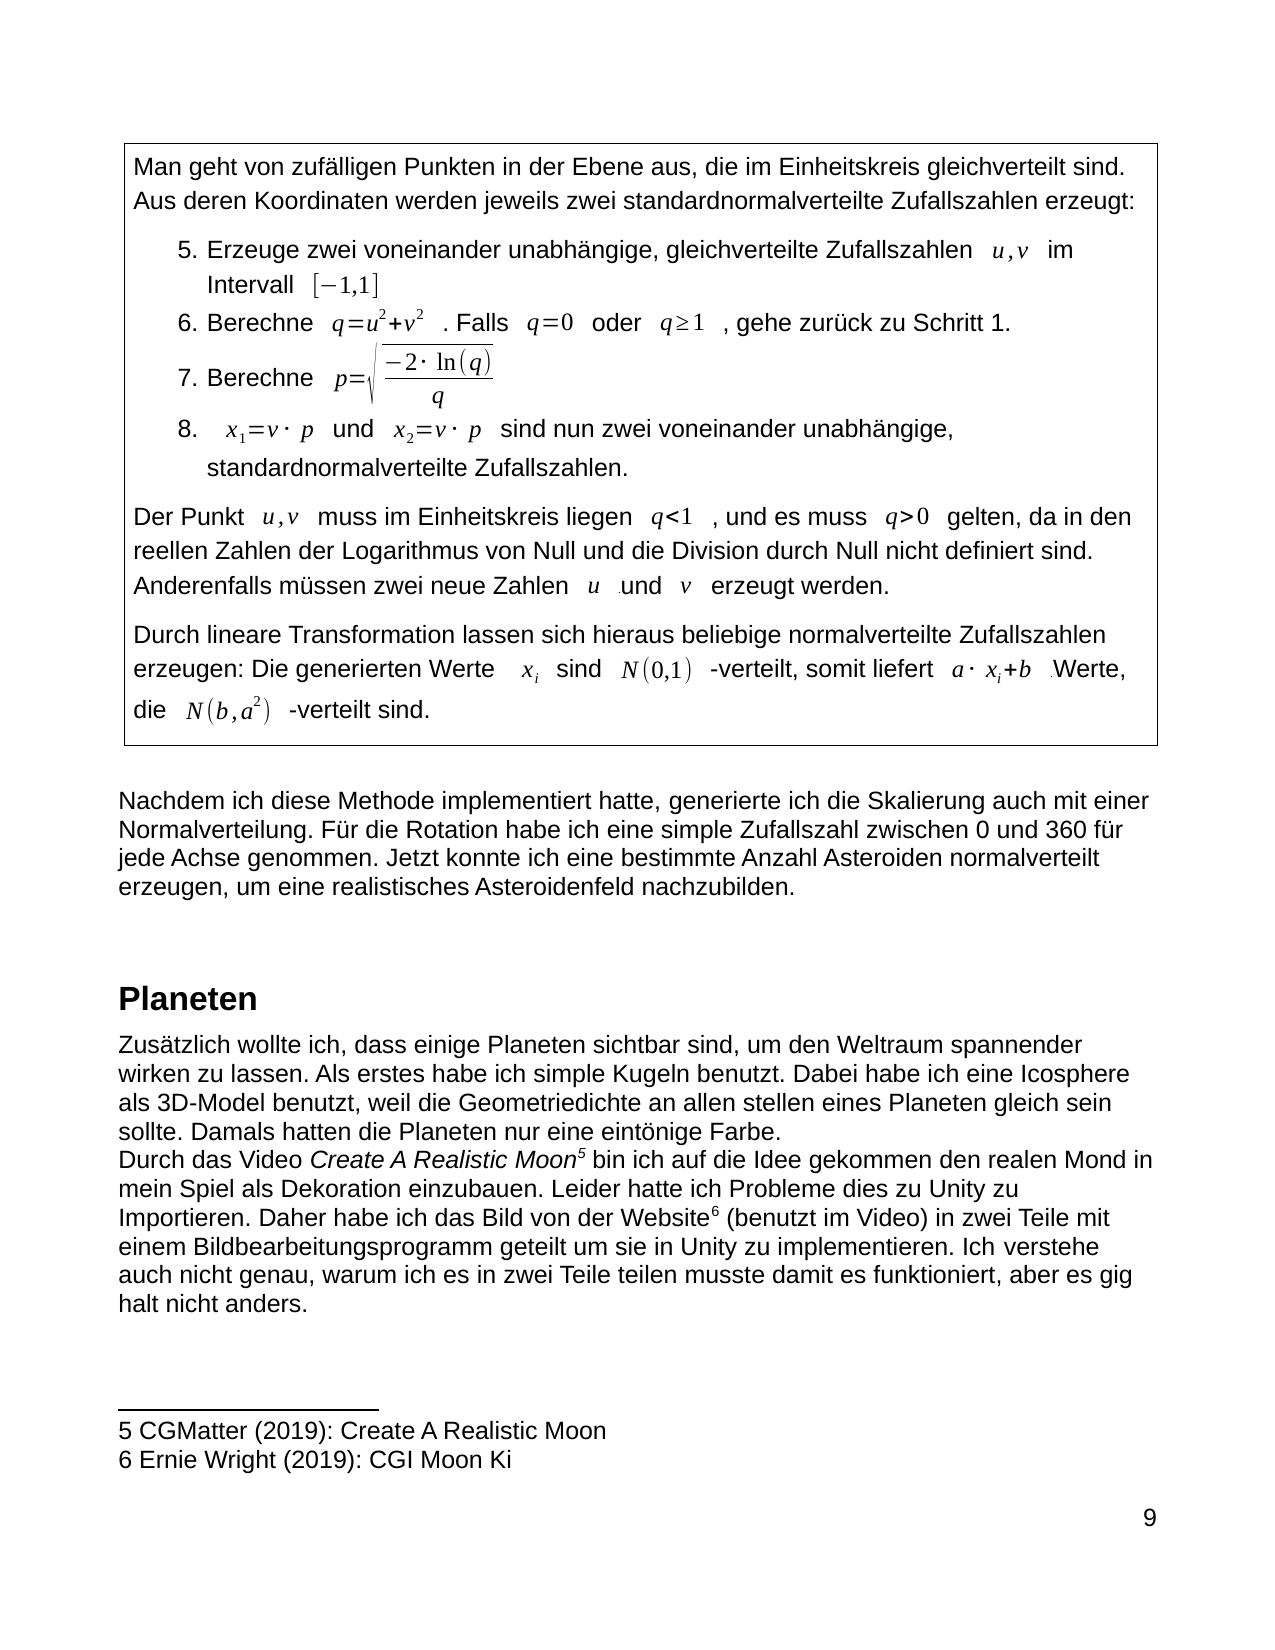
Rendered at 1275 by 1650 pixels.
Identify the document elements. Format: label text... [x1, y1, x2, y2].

list Berechne. Fallsoder, gehe zurück zu Schritt 1. [177, 305, 1148, 336]
text Der Punktmuss im Einheitskreis liegen, und es mussgelten, da in den reellen Zahlen der Logarithmus von Null und die Division durch Null nicht definiert sind. Anderenfalls müssen zwei neue Zahlenunderzeugt werden. [133, 502, 1148, 599]
text CGMatter (2019): Create A Realistic Moon [118, 1416, 1157, 1445]
list undsind nun zwei voneinander unabhängige, standardnormalverteilte Zufallszahlen. [177, 414, 1148, 481]
text Man geht von zufälligen Punkten in der Ebene aus, die im Einheitskreis gleichverteilt sind. Aus deren Koordinaten werden jeweils zwei standardnormalverteilte Zufallszahlen erzeugt: [133, 152, 1148, 215]
list Erzeuge zwei voneinander unabhängige, gleichverteilte Zufallszahlenim Intervall [177, 235, 1148, 299]
list Berechne [177, 342, 1148, 409]
text Ernie Wright (2019): CGI Moon Ki [118, 1445, 1157, 1474]
text Durch lineare Transformation lassen sich hieraus beliebige normalverteilte Zufallszahlen erzeugen: Die generierten Werte sind-verteilt, somit liefertWerte, die-verteilt sind. [133, 620, 1148, 725]
subtitle Planeten [118, 979, 1157, 1018]
text Nachdem ich diese Methode implementiert hatte, generierte ich die Skalierung auch mit einer Normalverteilung. Für die Rotation habe ich eine simple Zufallszahl zwischen 0 und 360 für jede Achse genommen. Jetzt konnte ich eine bestimmte Anzahl Asteroiden normalverteilt erzeugen, um eine realistisches Asteroidenfeld nachzubilden. [118, 786, 1157, 901]
text Durch das Video Create A Realistic Moon bin ich auf die Idee gekommen den realen Mond in mein Spiel als Dekoration einzubauen. Leider hatte ich Probleme dies zu Unity zu Importieren. Daher habe ich das Bild von der Website (benutzt im Video) in zwei Teile mit einem Bildbearbeitungsprogramm geteilt um sie in Unity zu implementieren. Ich verstehe auch nicht genau, warum ich es in zwei Teile teilen musste damit es funktioniert, aber es gig halt nicht anders. [118, 1145, 1157, 1318]
text Zusätzlich wollte ich, dass einige Planeten sichtbar sind, um den Weltraum spannender wirken zu lassen. Als erstes habe ich simple Kugeln benutzt. Dabei habe ich eine Icosphere als 3D-Model benutzt, weil die Geometriedichte an allen stellen eines Planeten gleich sein sollte. Damals hatten die Planeten nur eine eintönige Farbe. [118, 1030, 1157, 1145]
